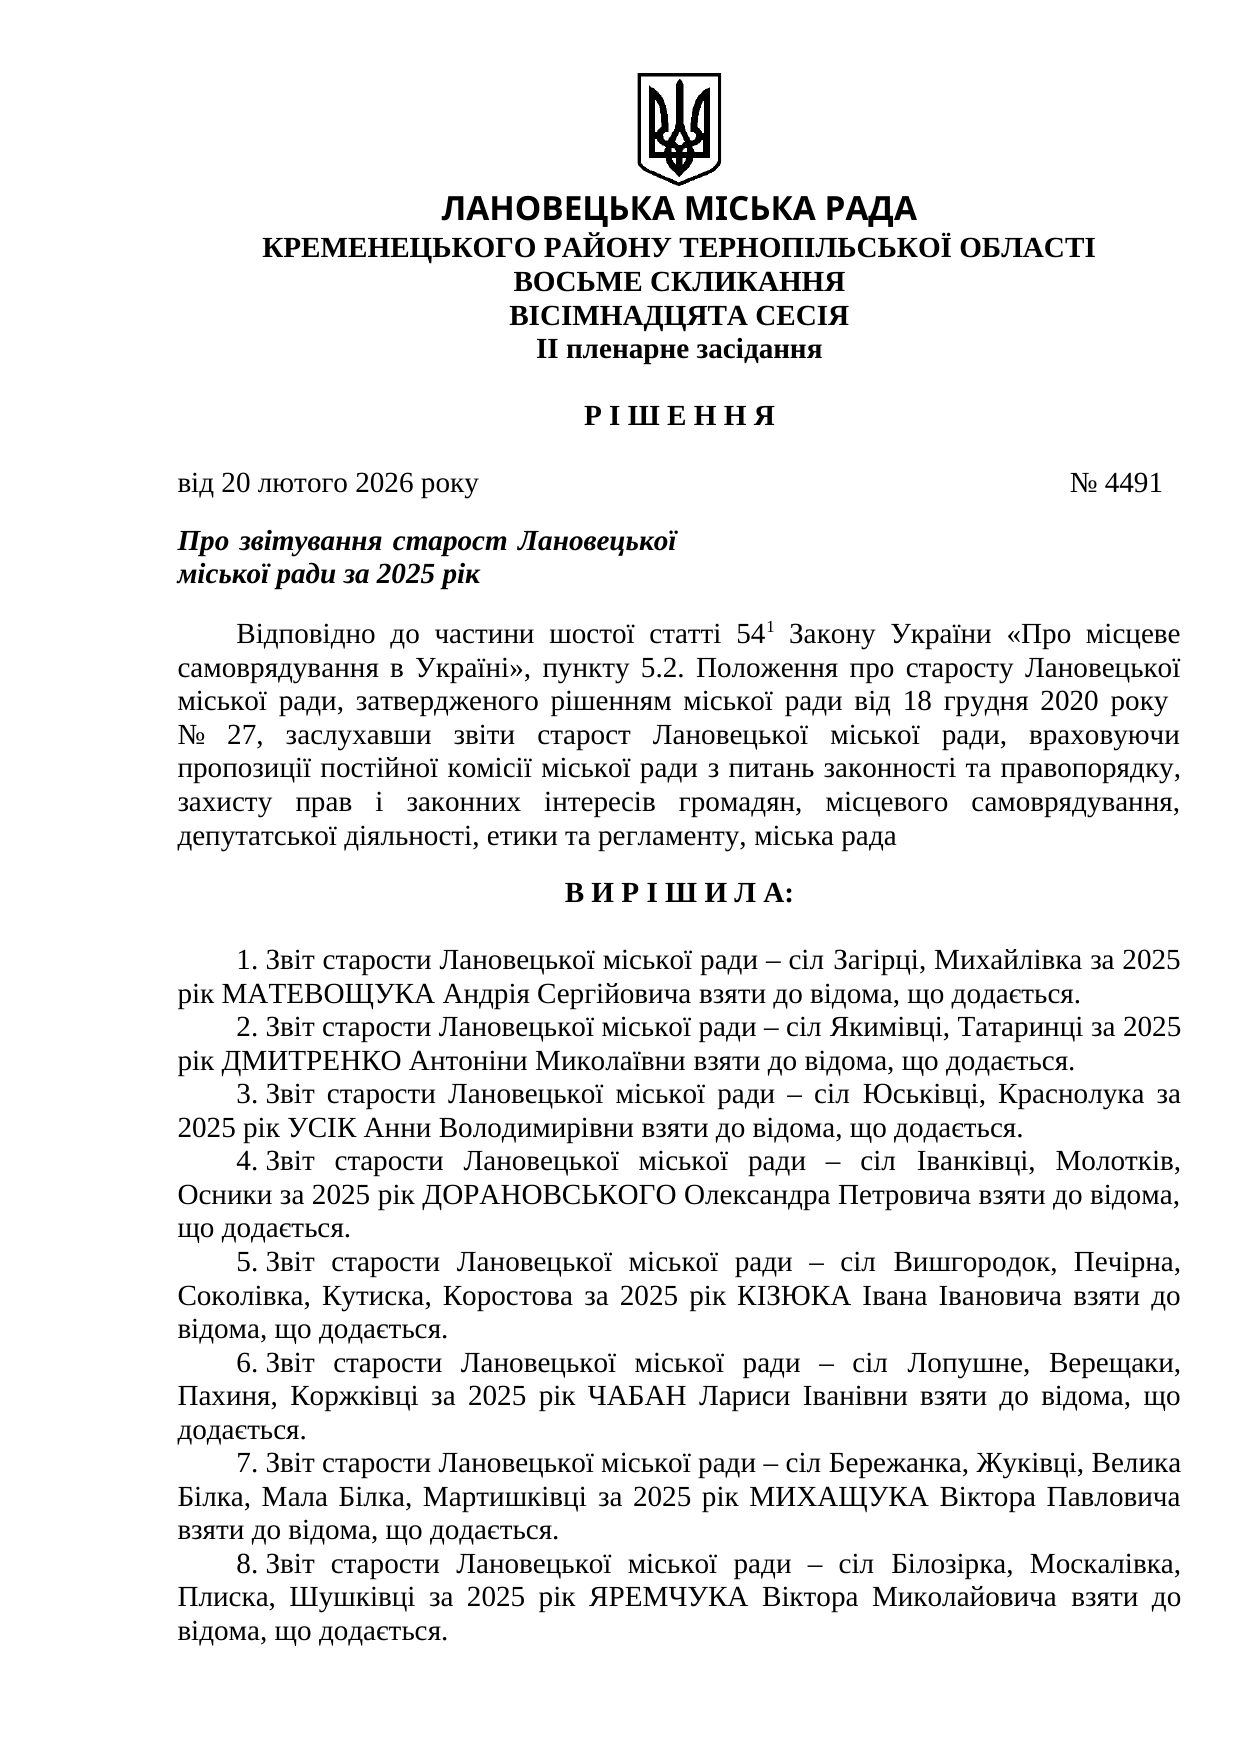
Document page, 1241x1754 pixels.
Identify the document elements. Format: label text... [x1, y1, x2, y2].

text ІІ пленарне засідання [177, 331, 1181, 365]
text 3. Звіт старости Лановецької міської ради – сіл Юськівці, Краснолука за 2025 рік УСІК Анни Володимирівни взяти до відома, що додається. [177, 1076, 1181, 1143]
text 4. Звіт старости Лановецької міської ради – сіл Іванківці, Молотків, Осники за 2025 рік ДОРАНОВСЬКОГО Олександра Петровича взяти до відома, що додається. [177, 1143, 1181, 1244]
text КРЕМЕНЕЦЬКОГО РАЙОНУ ТЕРНОПІЛЬСЬКОЇ ОБЛАСТІ [177, 231, 1181, 264]
text ЛАНОВЕЦЬКА МІСЬКА РАДА [177, 185, 1181, 231]
text 1. Звіт старости Лановецької міської ради – сіл Загірці, Михайлівка за 2025 рік МАТЕВОЩУКА Андрія Сергійовича взяти до відома, що додається. [177, 942, 1181, 1009]
text В И Р І Ш И Л А: [177, 875, 1181, 909]
text від 20 лютого 2026 року № 4491 [177, 465, 1181, 499]
text 7. Звіт старости Лановецької міської ради – сіл Бережанка, Жуківці, Велика Білка, Мала Білка, Мартишківці за 2025 рік МИХАЩУКА Віктора Павловича взяти до відома, що додається. [177, 1445, 1181, 1546]
text Про звітування старост Лановецької міської ради за 2025 рік [177, 523, 679, 590]
text Відповідно до частини шостої статті 541 Закону України «Про місцеве самоврядування в Україні», пункту 5.2. Положення про старосту Лановецької міської ради, затвердженого рішенням міської ради від 18 грудня 2020 року № 27, заслухавши звіти старост Лановецької міської ради, враховуючи пропозиції постійної комісії міської ради з питань законності та правопорядку, захисту прав і законних інтересів громадян, місцевого самоврядування, депутатської діяльності, етики та регламенту, міська рада [177, 616, 1181, 851]
text 8. Звіт старости Лановецької міської ради – сіл Білозірка, Москалівка, Плиска, Шушківці за 2025 рік ЯРЕМЧУКА Віктора Миколайовича взяти до відома, що додається. [177, 1546, 1181, 1647]
text ВІСІМНАДЦЯТА СЕСІЯ [177, 298, 1181, 331]
text Р І Ш Е Н Н Я [177, 398, 1181, 432]
text 2. Звіт старости Лановецької міської ради – сіл Якимівці, Татаринці за 2025 рік ДМИТРЕНКО Антоніни Миколаївни взяти до відома, що додається. [177, 1009, 1181, 1076]
text 6. Звіт старости Лановецької міської ради – сіл Лопушне, Верещаки, Пахиня, Коржківці за 2025 рік ЧАБАН Лариси Іванівни взяти до відома, що додається. [177, 1345, 1181, 1445]
text 5. Звіт старости Лановецької міської ради – сіл Вишгородок, Печірна, Соколівка, Кутиска, Коростова за 2025 рік КІЗЮКА Івана Івановича взяти до відома, що додається. [177, 1244, 1181, 1345]
text ВОСЬМЕ СКЛИКАННЯ [177, 264, 1181, 298]
